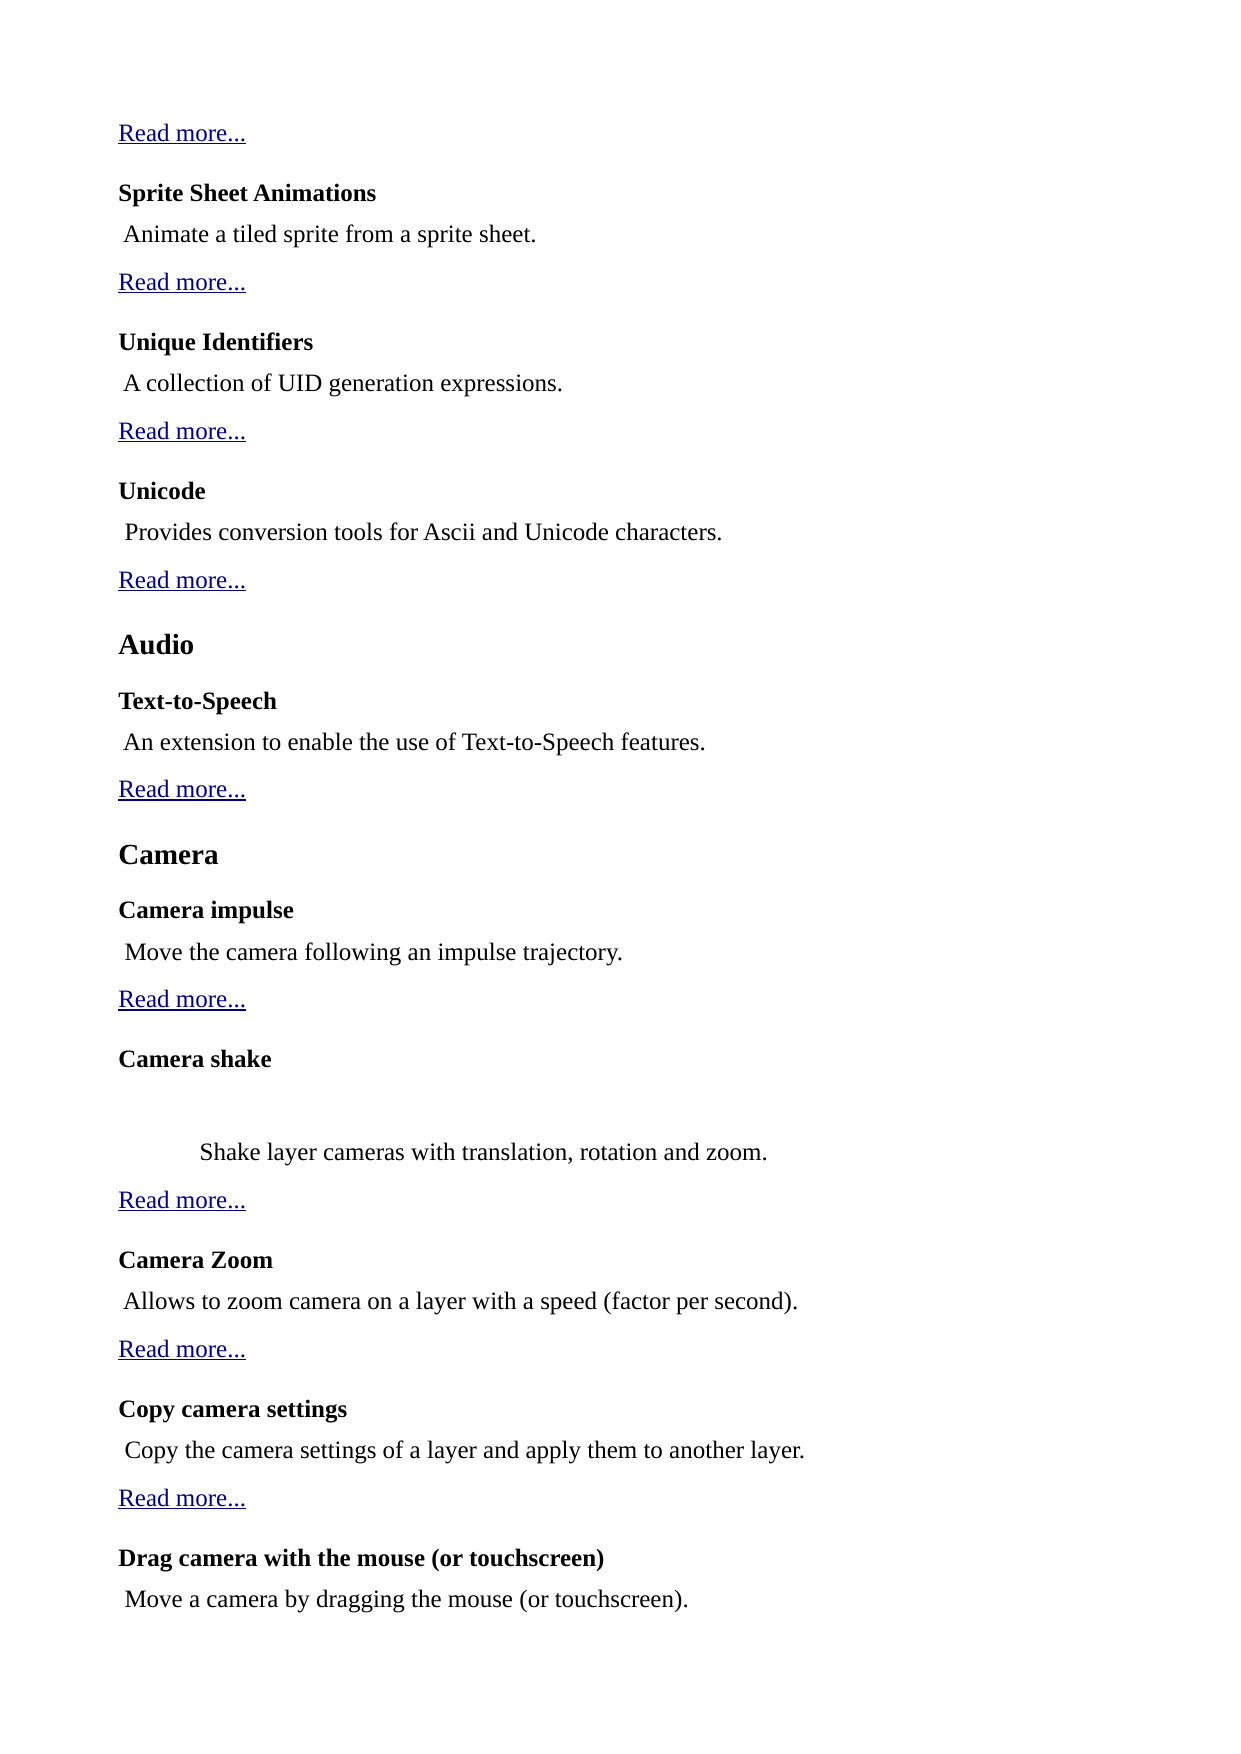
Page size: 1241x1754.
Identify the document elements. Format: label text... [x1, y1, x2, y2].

text Shake layer cameras with translation, rotation and zoom. [118, 1086, 1122, 1166]
subtitle Audio [118, 627, 1122, 661]
text Read more... [118, 1483, 1122, 1511]
subtitle Copy camera settings [118, 1394, 1122, 1423]
subtitle Camera Zoom [118, 1245, 1122, 1274]
text Animate a tiled sprite from a sprite sheet. [118, 219, 1122, 248]
text An extension to enable the use of Text-to-Speech features. [118, 727, 1122, 756]
text Read more... [118, 565, 1122, 594]
text Read more... [118, 1334, 1122, 1362]
subtitle Drag camera with the mouse (or touchscreen) [118, 1543, 1122, 1572]
text Read more... [118, 118, 1122, 147]
text Read more... [118, 774, 1122, 803]
text Copy the camera settings of a layer and apply them to another layer. [118, 1435, 1122, 1464]
text Read more... [118, 1185, 1122, 1213]
subtitle Camera [118, 837, 1122, 870]
text Move a camera by dragging the mouse (or touchscreen). [118, 1584, 1122, 1613]
subtitle Unique Identifiers [118, 327, 1122, 356]
text Allows to zoom camera on a layer with a speed (factor per second). [118, 1286, 1122, 1315]
text Read more... [118, 267, 1122, 296]
text Read more... [118, 984, 1122, 1013]
subtitle Sprite Sheet Animations [118, 178, 1122, 207]
subtitle Text-to-Speech [118, 686, 1122, 714]
subtitle Unicode [118, 476, 1122, 505]
text Provides conversion tools for Ascii and Unicode characters. [118, 517, 1122, 546]
subtitle Camera shake [118, 1044, 1122, 1073]
text Read more... [118, 416, 1122, 445]
text Move the camera following an impulse trajectory. [118, 937, 1122, 965]
text A collection of UID generation expressions. [118, 368, 1122, 397]
subtitle Camera impulse [118, 895, 1122, 924]
